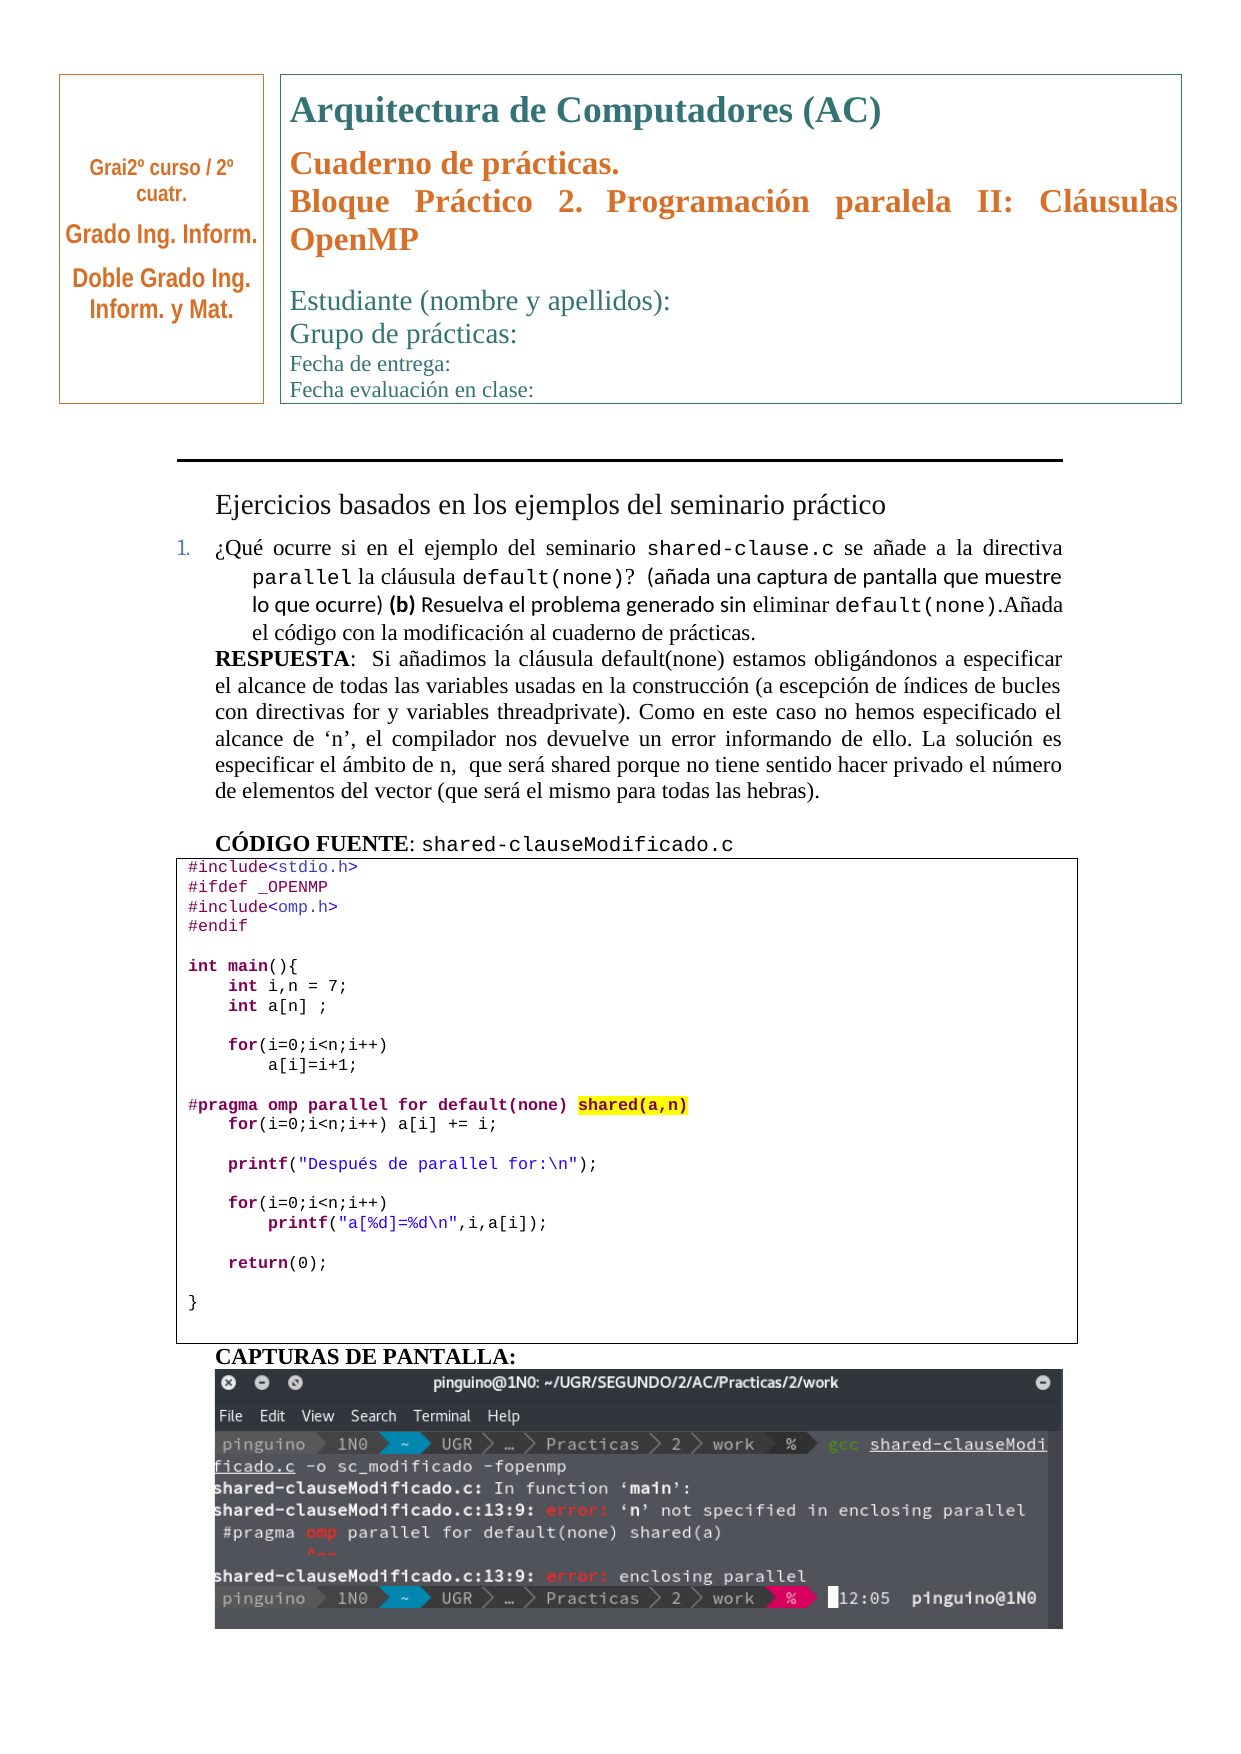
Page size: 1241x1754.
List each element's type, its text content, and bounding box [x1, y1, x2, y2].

text RESPUESTA: Si añadimos la cláusula default(none) estamos obligándonos a especificar el alcance de todas las variables usadas en la construcción (a escepción de índices de bucles con directivas for y variables threadprivate). Como en este caso no hemos especificado el alcance de ‘n’, el compilador nos devuelve un error informando de ello. La solución es especificar el ámbito de n, que será shared porque no tiene sentido hacer privado el número de elementos del vector (que será el mismo para todas las hebras). [215, 646, 1063, 804]
list ¿Qué ocurre si en el ejemplo del seminario shared-clause.c se añade a la directiva parallel la cláusula default(none)? (añada una captura de pantalla que muestre lo que ocurre) (b) Resuelva el problema generado sin eliminar default(none).Añada el código con la modificación al cuaderno de prácticas. [177, 534, 1063, 646]
table_header [264, 74, 280, 403]
table_header Arquitectura de Computadores (AC) Cuaderno de prácticas. Bloque Práctico 2. Programación paralela II: Cláusulas OpenMP Estudiante (nombre y apellidos): Grupo de prácticas: Fecha de entrega: Fecha evaluación en clase: [281, 75, 1181, 403]
table_header Grai2º curso / 2º cuatr. Grado Ing. Inform. Doble Grado Ing. Inform. y Mat. [60, 75, 263, 403]
picture [214, 1369, 1063, 1629]
text CÓDIGO FUENTE: shared-clauseModificado.c [215, 830, 1063, 858]
table_header #include<stdio.h> #ifdef _OPENMP #include<omp.h> #endif int main(){ int i,n = 7; int a[n] ; for(i=0;i<n;i++) a[i]=i+1; #pragma omp parallel for default(none) shared(a,n) for(i=0;i<n;i++) a[i] += i; printf("Después de parallel for:\n"); for(i=0;i<n;i++) printf("a[%d]=%d\n",i,a[i]); return(0); } [177, 859, 1077, 1342]
subtitle Ejercicios basados en los ejemplos del seminario práctico [177, 487, 1063, 520]
text CAPTURAS DE PANTALLA: [215, 1344, 1063, 1369]
